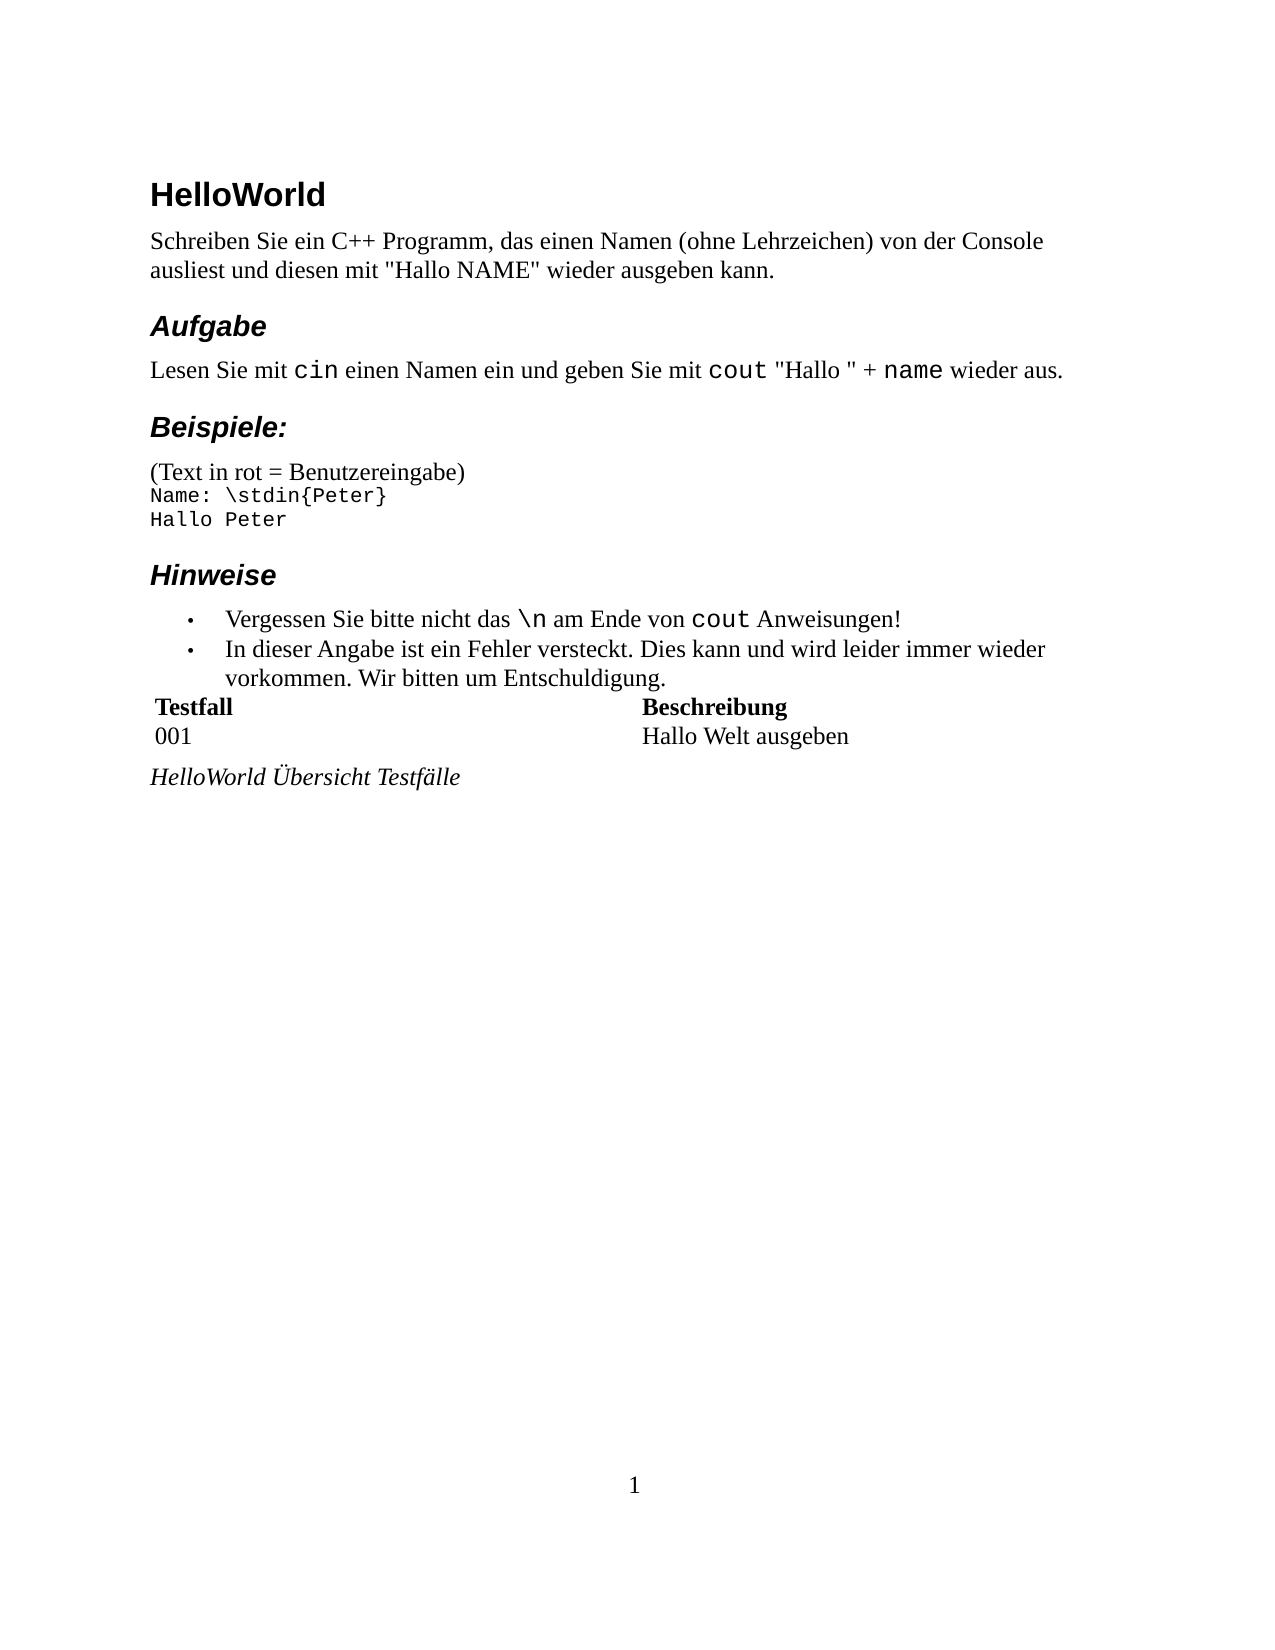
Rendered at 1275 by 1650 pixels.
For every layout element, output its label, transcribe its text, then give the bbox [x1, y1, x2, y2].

subtitle Hinweise [150, 558, 1125, 591]
subtitle Beispiele: [150, 411, 1125, 444]
subtitle HelloWorld [150, 175, 1125, 214]
text Lesen Sie mit cin einen Namen ein und geben Sie mit cout "Hallo " + name wieder aus. [150, 355, 1125, 386]
table_header Testfall [150, 692, 637, 721]
table_header Beschreibung [638, 692, 1125, 721]
text HelloWorld Übersicht Testfälle [150, 762, 1125, 791]
text Schreiben Sie ein C++ Programm, das einen Namen (ohne Lehrzeichen) von der Console ausliest und diesen mit "Hallo NAME" wieder ausgeben kann. [150, 226, 1125, 284]
list Vergessen Sie bitte nicht das \n am Ende von cout Anweisungen! [187, 604, 1125, 634]
table_cell Hallo Welt ausgeben [638, 721, 1125, 749]
subtitle Aufgabe [150, 309, 1125, 342]
text Name: \stdin{Peter} [150, 485, 1125, 509]
text Hallo Peter [150, 509, 1125, 533]
text (Text in rot = Benutzereingabe) [150, 457, 1125, 485]
table_cell 001 [150, 721, 637, 749]
list In dieser Angabe ist ein Fehler versteckt. Dies kann und wird leider immer wieder vorkommen. Wir bitten um Entschuldigung. [187, 634, 1125, 692]
